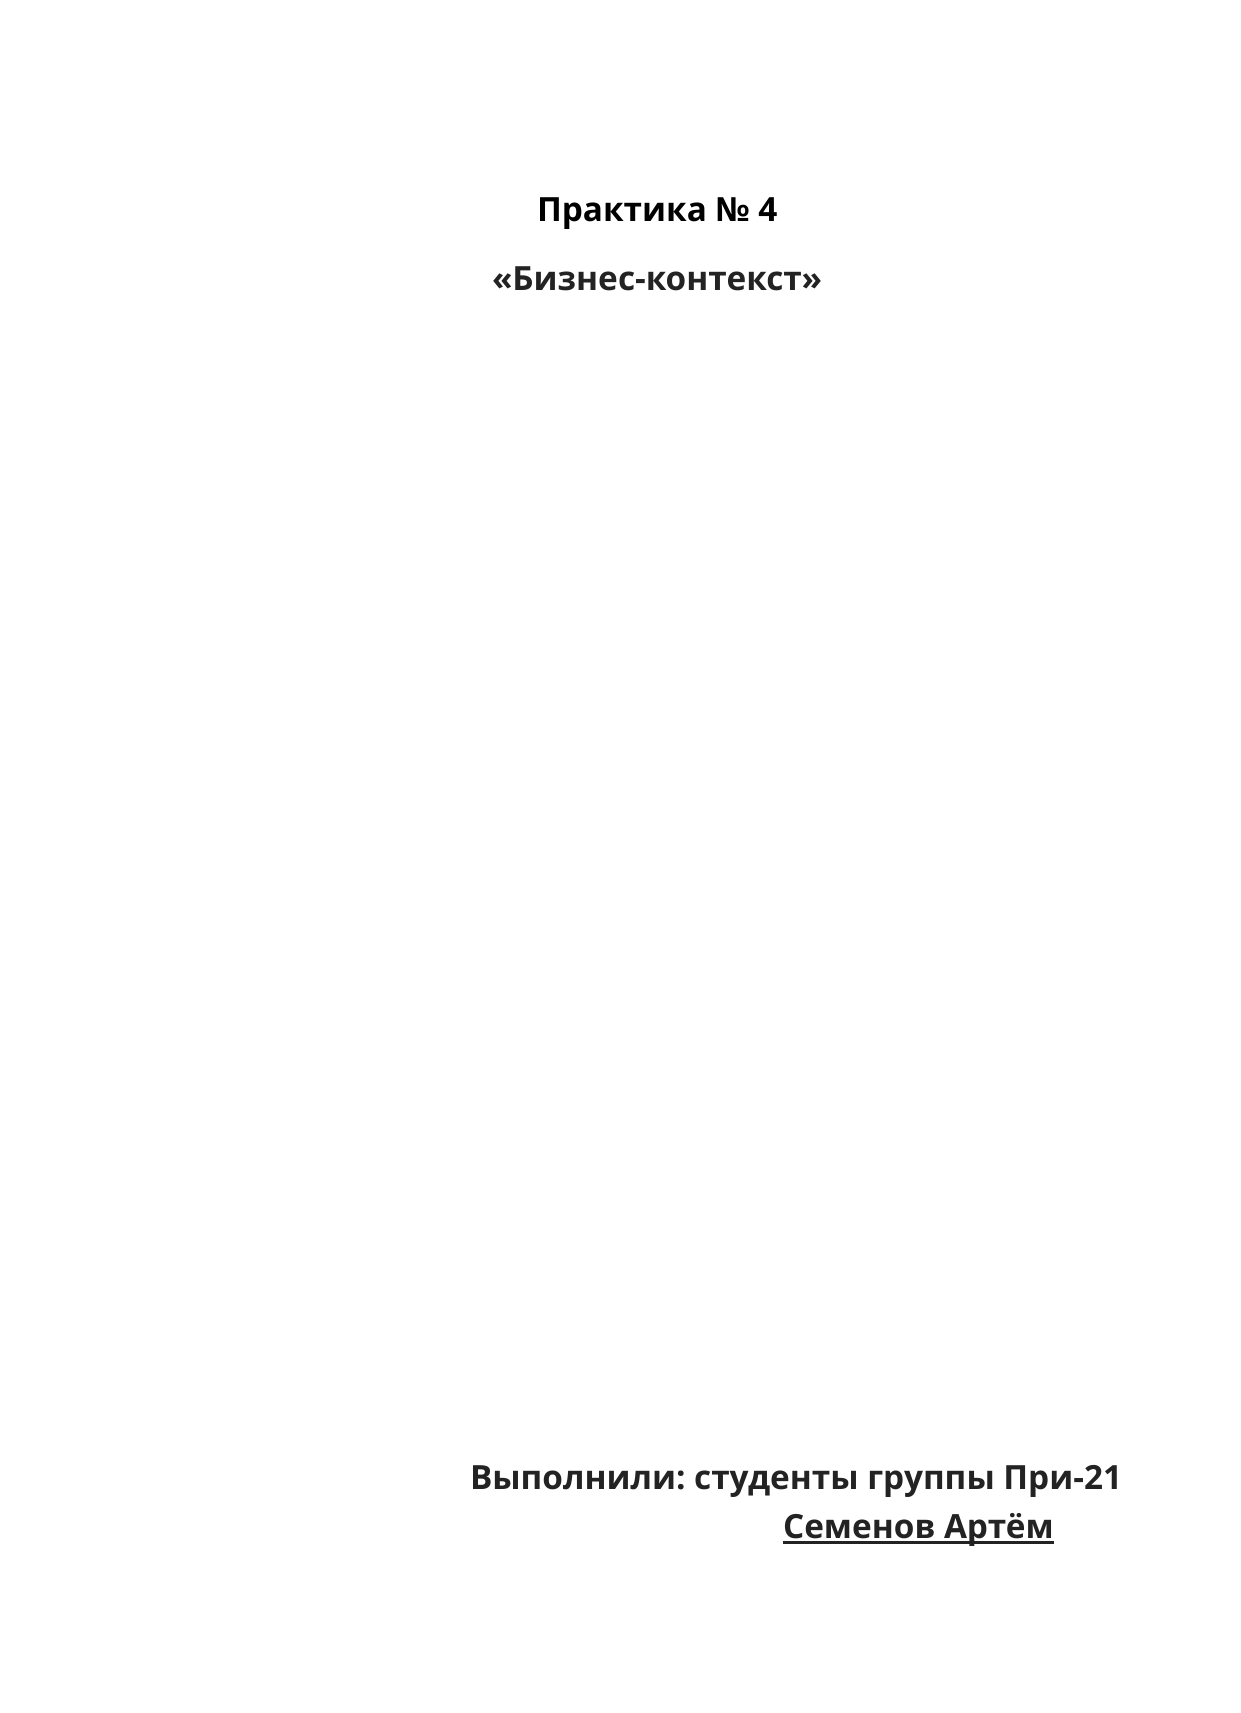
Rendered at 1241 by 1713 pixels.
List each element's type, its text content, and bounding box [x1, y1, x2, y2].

text Практика № 4 [118, 186, 1122, 232]
text «Бизнес-контекст» [118, 254, 1122, 300]
text Выполнили: студенты группы При-21 [118, 1454, 1122, 1499]
text Семенов Артём [118, 1503, 1122, 1548]
